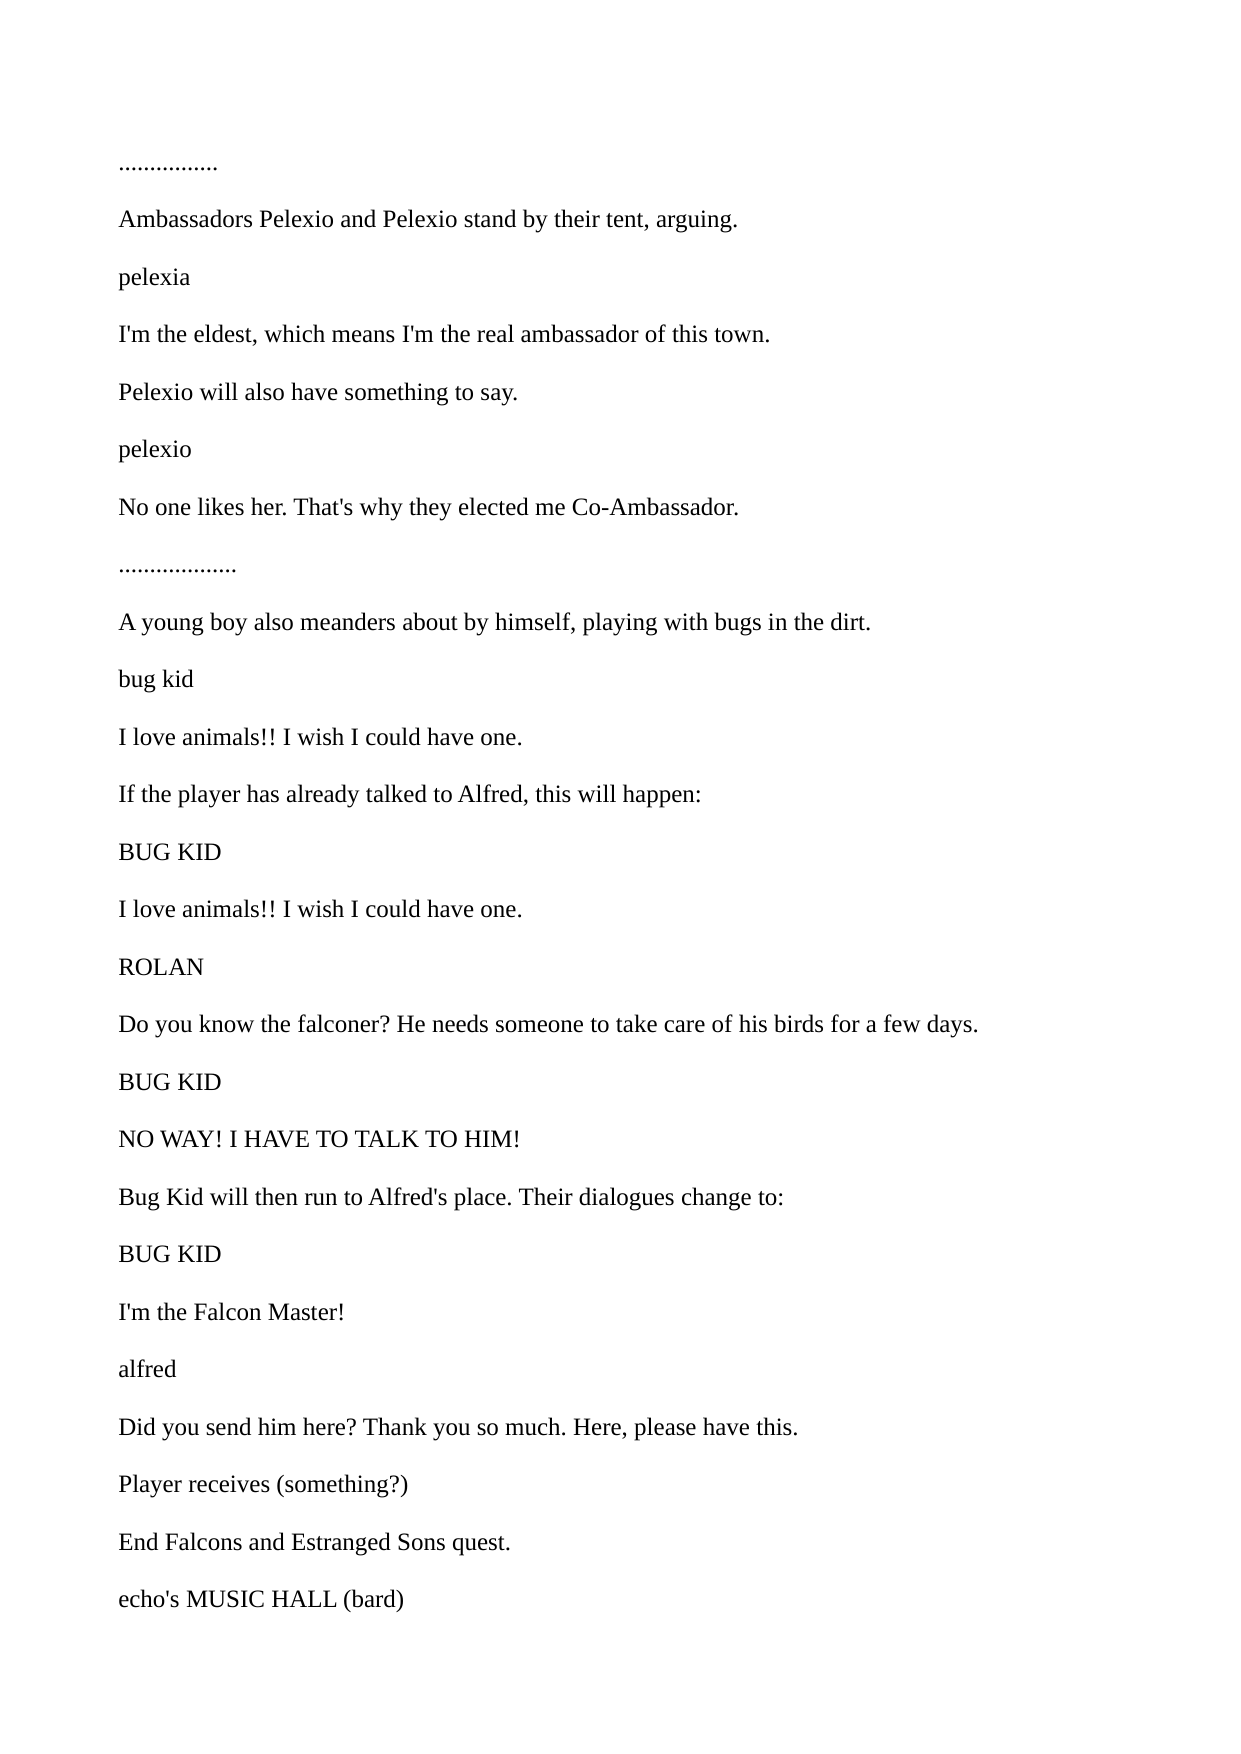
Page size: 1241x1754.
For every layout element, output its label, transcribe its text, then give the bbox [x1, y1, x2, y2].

text NO WAY! I HAVE TO TALK TO HIM! [118, 1124, 1122, 1153]
text Ambassadors Pelexio and Pelexio stand by their tent, arguing. [118, 204, 1122, 233]
text Player receives (something?) [118, 1469, 1122, 1498]
text BUG KID [118, 1067, 1122, 1096]
text Pelexio will also have something to say. [118, 377, 1122, 406]
text Bug Kid will then run to Alfred's place. Their dialogues change to: [118, 1182, 1122, 1211]
text I love animals!! I wish I could have one. [118, 894, 1122, 923]
text echo's MUSIC HALL (bard) [118, 1584, 1122, 1613]
text If the player has already talked to Alfred, this will happen: [118, 779, 1122, 808]
text Did you send him here? Thank you so much. Here, please have this. [118, 1412, 1122, 1441]
text No one likes her. That's why they elected me Co-Ambassador. [118, 492, 1122, 521]
text pelexio [118, 434, 1122, 463]
text A young boy also meanders about by himself, playing with bugs in the dirt. [118, 607, 1122, 636]
text I love animals!! I wish I could have one. [118, 722, 1122, 751]
text ROLAN [118, 952, 1122, 981]
text pelexia [118, 262, 1122, 291]
text I'm the Falcon Master! [118, 1297, 1122, 1326]
text alfred [118, 1354, 1122, 1383]
text I'm the eldest, which means I'm the real ambassador of this town. [118, 319, 1122, 348]
text End Falcons and Estranged Sons quest. [118, 1527, 1122, 1556]
text ................ [118, 147, 1122, 176]
text Do you know the falconer? He needs someone to take care of his birds for a few days. [118, 1009, 1122, 1038]
text BUG KID [118, 837, 1122, 866]
text ................... [118, 549, 1122, 578]
text bug kid [118, 664, 1122, 693]
text BUG KID [118, 1239, 1122, 1268]
